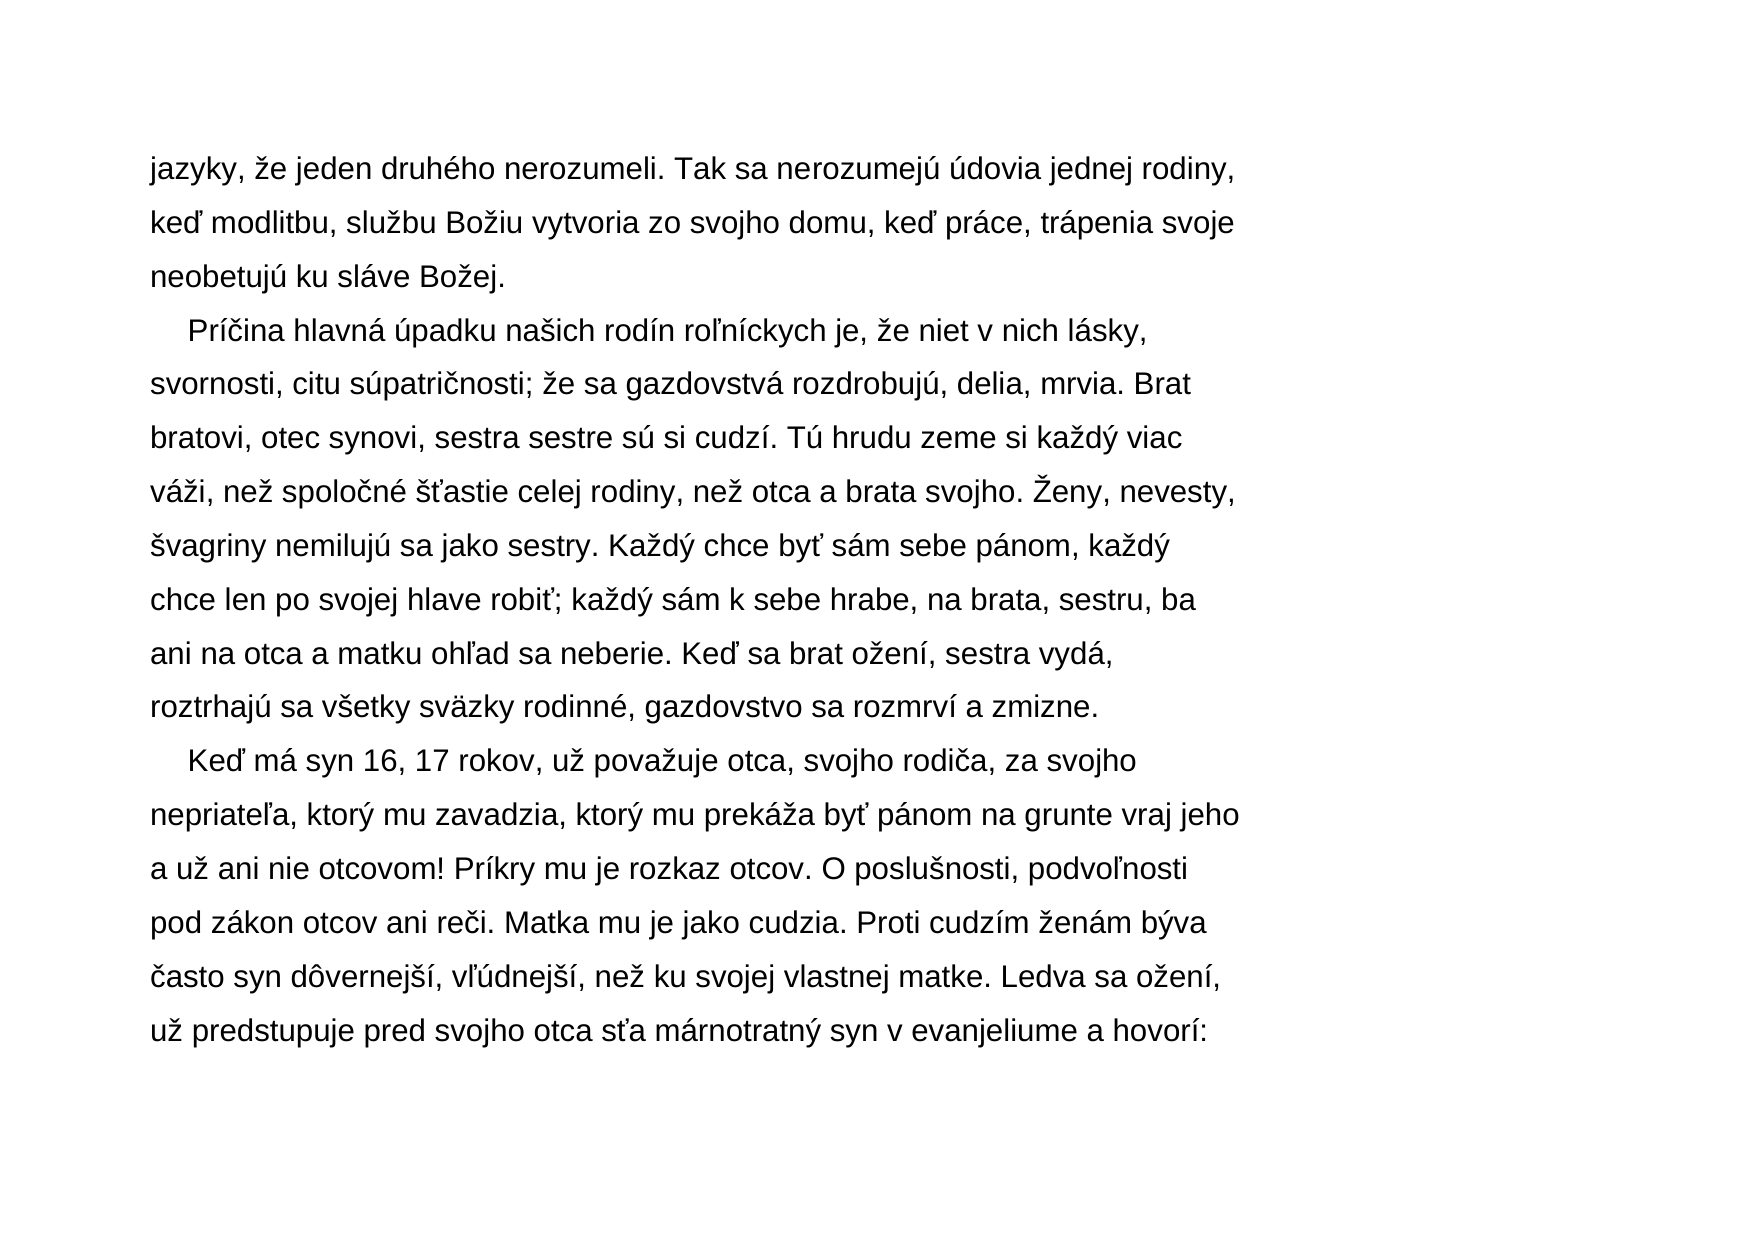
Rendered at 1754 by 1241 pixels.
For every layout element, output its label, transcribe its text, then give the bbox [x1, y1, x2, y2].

text Keď má syn 16, 17 rokov, už považuje otca, svojho rodiča, za svojho nepriateľa, ktorý mu zavadzia, ktorý mu prekáža byť pánom na grunte vraj jeho a už ani nie otcovom! Príkry mu je rozkaz otcov. O poslušnosti, podvoľnosti pod zákon otcov ani reči. Matka mu je jako cudzia. Proti cudzím ženám býva často syn dôvernejší, vľúdnejší, než ku svojej vlastnej matke. Ledva sa ožení, už predstupuje pred svojho otca sťa márnotratný syn v evanjeliume a hovorí: [150, 742, 1243, 1048]
text jazyky, že jeden druhého nerozumeli. Tak sa ne­rozumejú údovia jednej rodiny, keď modlitbu, službu Božiu vytvoria zo svojho domu, keď práce, trápenia svoje neobetujú ku sláve Božej. [150, 150, 1243, 294]
text Príčina hlavná úpadku našich rodín roľníckych je, že niet v nich lásky, svornosti, citu súpatričnosti; že sa gazdovstvá rozdrobujú, delia, mrvia. Brat bratovi, otec synovi, sestra sestre sú si cudzí. Tú hrudu zeme si každý viac váži, než spoločné šťastie celej rodiny, než otca a brata svojho. Ženy, nevesty, švagriny nemilujú sa jako sestry. Každý chce byť sám sebe pánom, každý chce len po svojej hlave robiť; každý sám k sebe hrabe, na brata, sestru, ba ani na otca a matku ohľad sa neberie. Keď sa brat ožení, sestra vydá, roztrhajú sa všetky sväzky rodinné, gazdovstvo sa rozmrví a zmizne. [150, 312, 1243, 724]
